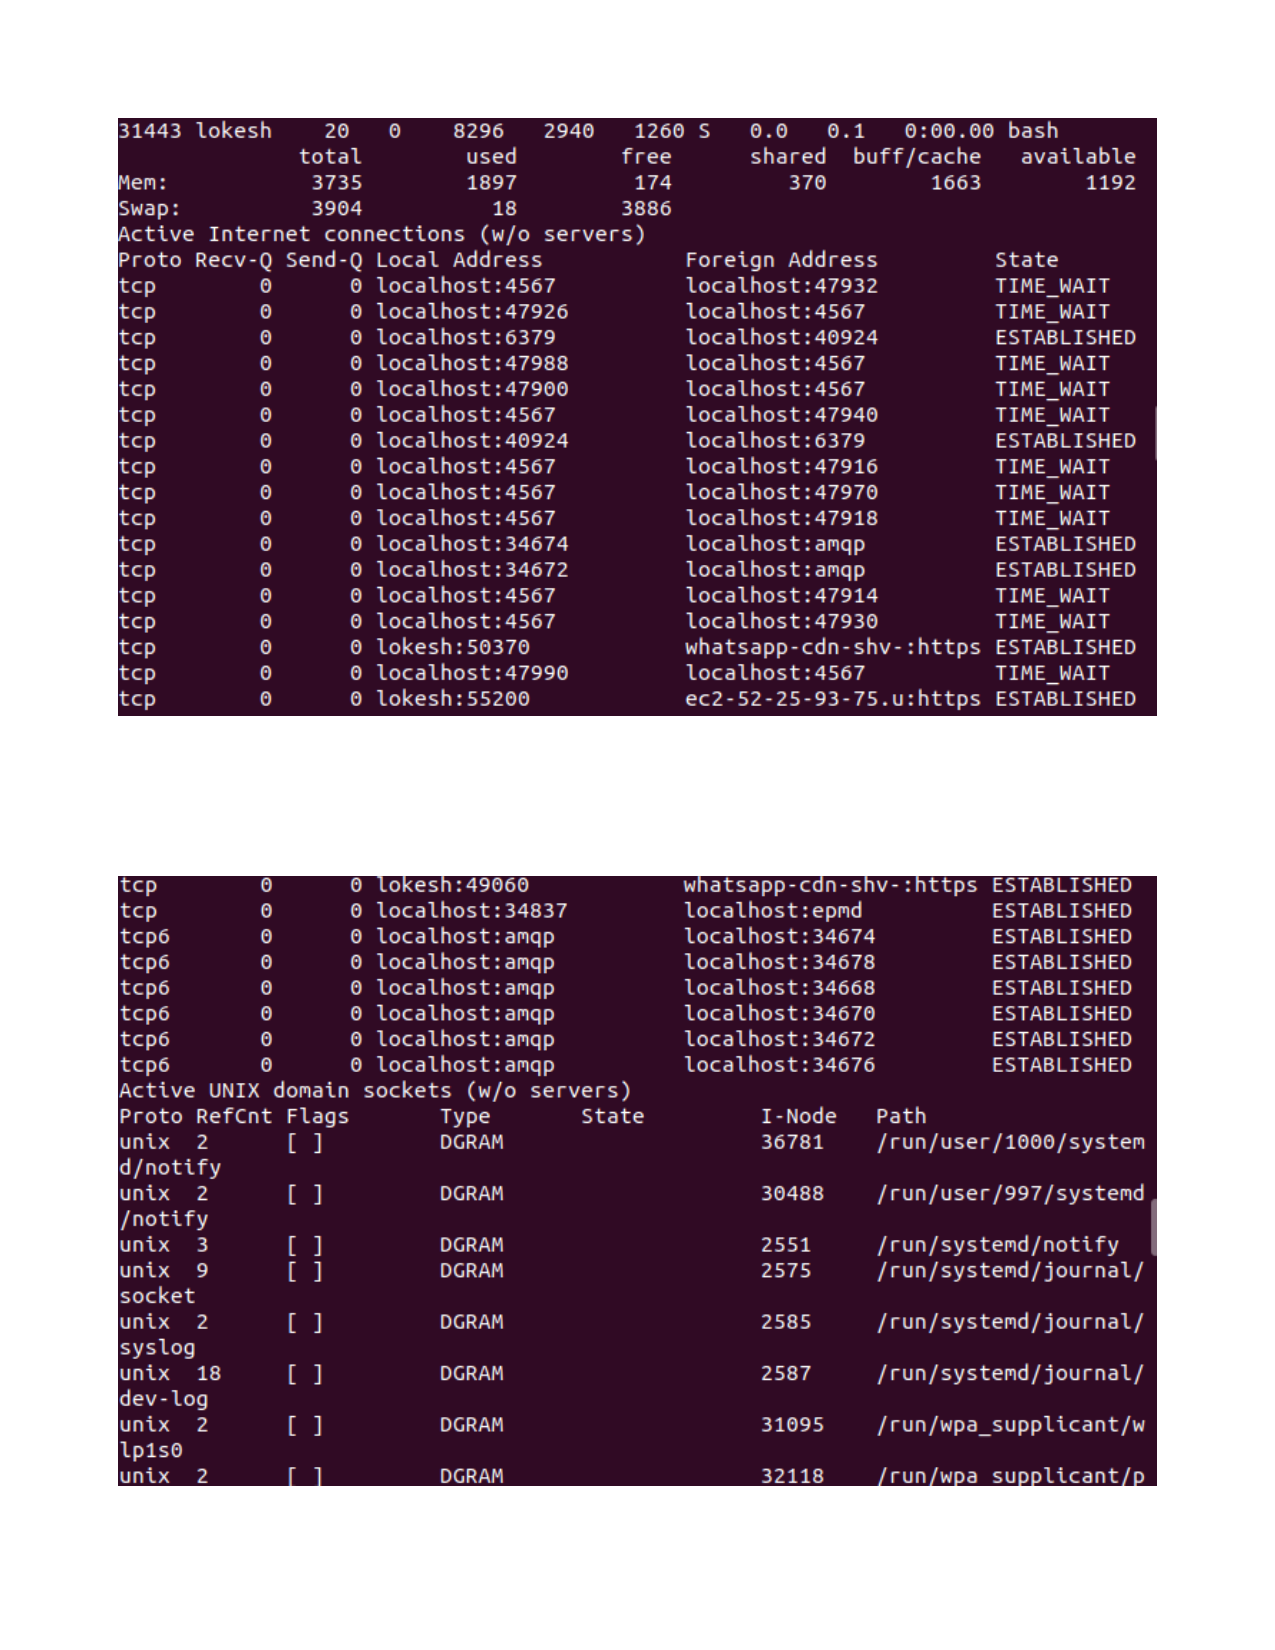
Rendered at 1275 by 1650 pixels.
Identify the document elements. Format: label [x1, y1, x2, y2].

picture [118, 876, 1157, 1486]
picture [118, 118, 1157, 716]
